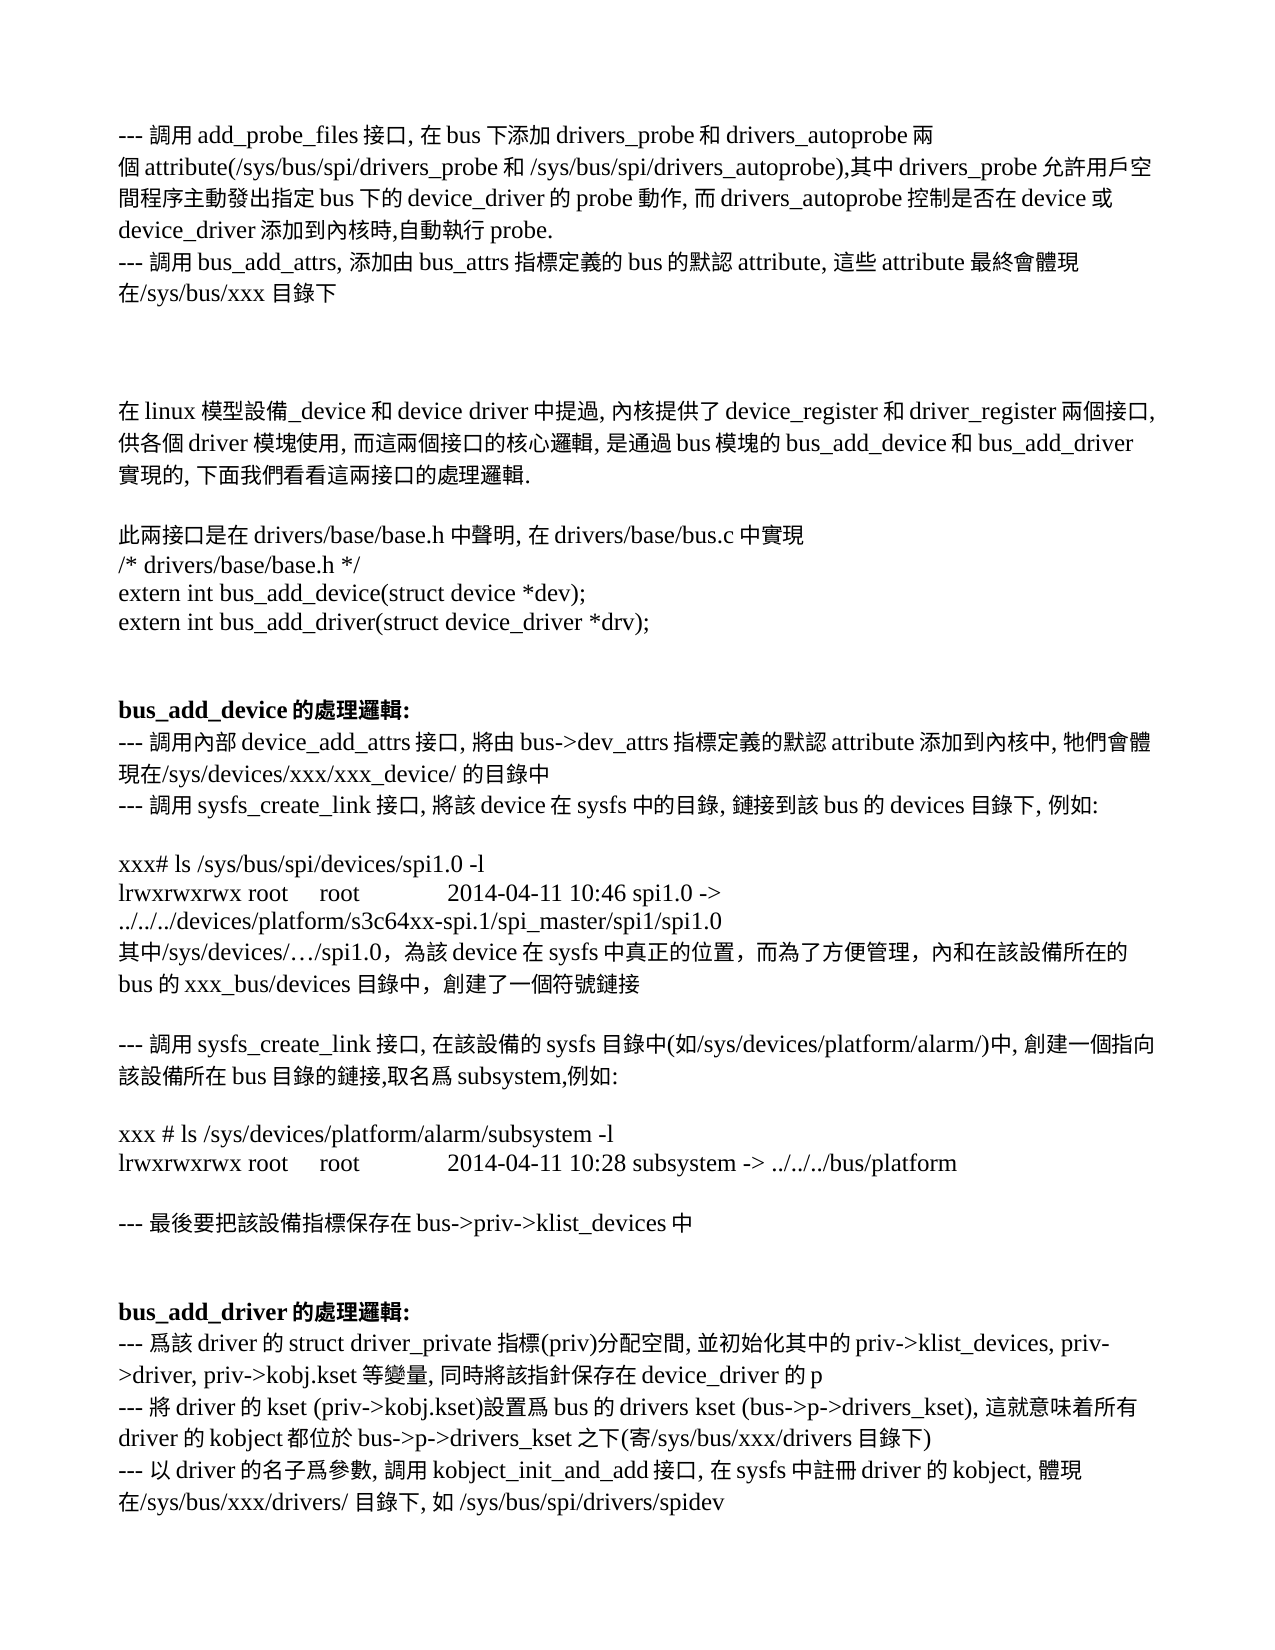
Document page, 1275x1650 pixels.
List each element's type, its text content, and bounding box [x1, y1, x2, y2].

text /* drivers/base/base.h */ [118, 550, 1157, 578]
text xxx# ls /sys/bus/spi/devices/spi1.0 -l [118, 849, 1157, 878]
text --- 以driver的名子爲參數, 調用kobject_init_and_add接口, 在sysfs中註冊driver的kobject, 體現在/sys/bus/xxx/drivers/ 目錄下, 如 /sys/bus/spi/drivers/spidev [118, 1453, 1157, 1516]
text extern int bus_add_driver(struct device_driver *drv); [118, 607, 1157, 636]
text 在linux模型設備_device和device driver中提過, 內核提供了device_register和driver_register兩個接口, 供各個driver模塊使用, 而這兩個接口的核心邏輯, 是通過bus模塊的bus_add_device和bus_add_driver實現的, 下面我們看看這兩接口的處理邏輯. [118, 394, 1157, 489]
text --- 爲該driver的struct driver_private指標(priv)分配空間, 並初始化其中的priv->klist_devices, priv->driver, priv->kobj.kset等變量, 同時將該指針保存在device_driver的p [118, 1326, 1157, 1390]
text --- 調用bus_add_attrs, 添加由bus_attrs指標定義的bus的默認attribute, 這些attribute最終會體現在/sys/bus/xxx 目錄下 [118, 245, 1157, 308]
text extern int bus_add_device(struct device *dev); [118, 578, 1157, 607]
text --- 調用內部device_add_attrs接口, 將由bus->dev_attrs指標定義的默認attribute添加到內核中, 牠們會體現在/sys/devices/xxx/xxx_device/ 的目錄中 [118, 725, 1157, 788]
text 其中/sys/devices/…/spi1.0，為該device在sysfs中真正的位置，而為了方便管理，內和在該設備所在的bus的xxx_bus/devices目錄中，創建了一個符號鏈接 [118, 935, 1157, 998]
text --- 將driver的kset (priv->kobj.kset)設置爲bus的drivers kset (bus->p->drivers_kset), 這就意味着所有driver的kobject都位於bus->p->drivers_kset之下(寄/sys/bus/xxx/drivers目錄下) [118, 1390, 1157, 1453]
text lrwxrwxrwx root root 2014-04-11 10:46 spi1.0 -> ../../../devices/platform/s3c64xx-spi.1/spi_master/spi1/spi1.0 [118, 878, 1157, 935]
text bus_add_driver的處理邏輯: [118, 1295, 1157, 1326]
text bus_add_device的處理邏輯: [118, 693, 1157, 725]
text --- 最後要把該設備指標保存在bus->priv->klist_devices中 [118, 1206, 1157, 1237]
text --- 調用sysfs_create_link接口, 將該device在sysfs中的目錄, 鏈接到該bus的devices目錄下, 例如: [118, 788, 1157, 820]
text 此兩接口是在drivers/base/base.h中聲明, 在drivers/base/bus.c中實現 [118, 518, 1157, 550]
text --- 調用sysfs_create_link接口, 在該設備的sysfs目錄中(如/sys/devices/platform/alarm/)中, 創建一個指向該設備所在bus目錄的鏈接,取名爲subsystem,例如: [118, 1027, 1157, 1091]
text xxx # ls /sys/devices/platform/alarm/subsystem -l [118, 1119, 1157, 1148]
text --- 調用add_probe_files接口, 在bus下添加drivers_probe和drivers_autoprobe兩個attribute(/sys/bus/spi/drivers_probe和 /sys/bus/spi/drivers_autoprobe),其中drivers_probe允許用戶空間程序主動發出指定bus下的device_driver的probe動作, 而drivers_autoprobe控制是否在device或device_driver添加到內核時,自動執行probe. [118, 118, 1157, 245]
text lrwxrwxrwx root root 2014-04-11 10:28 subsystem -> ../../../bus/platform [118, 1148, 1157, 1177]
